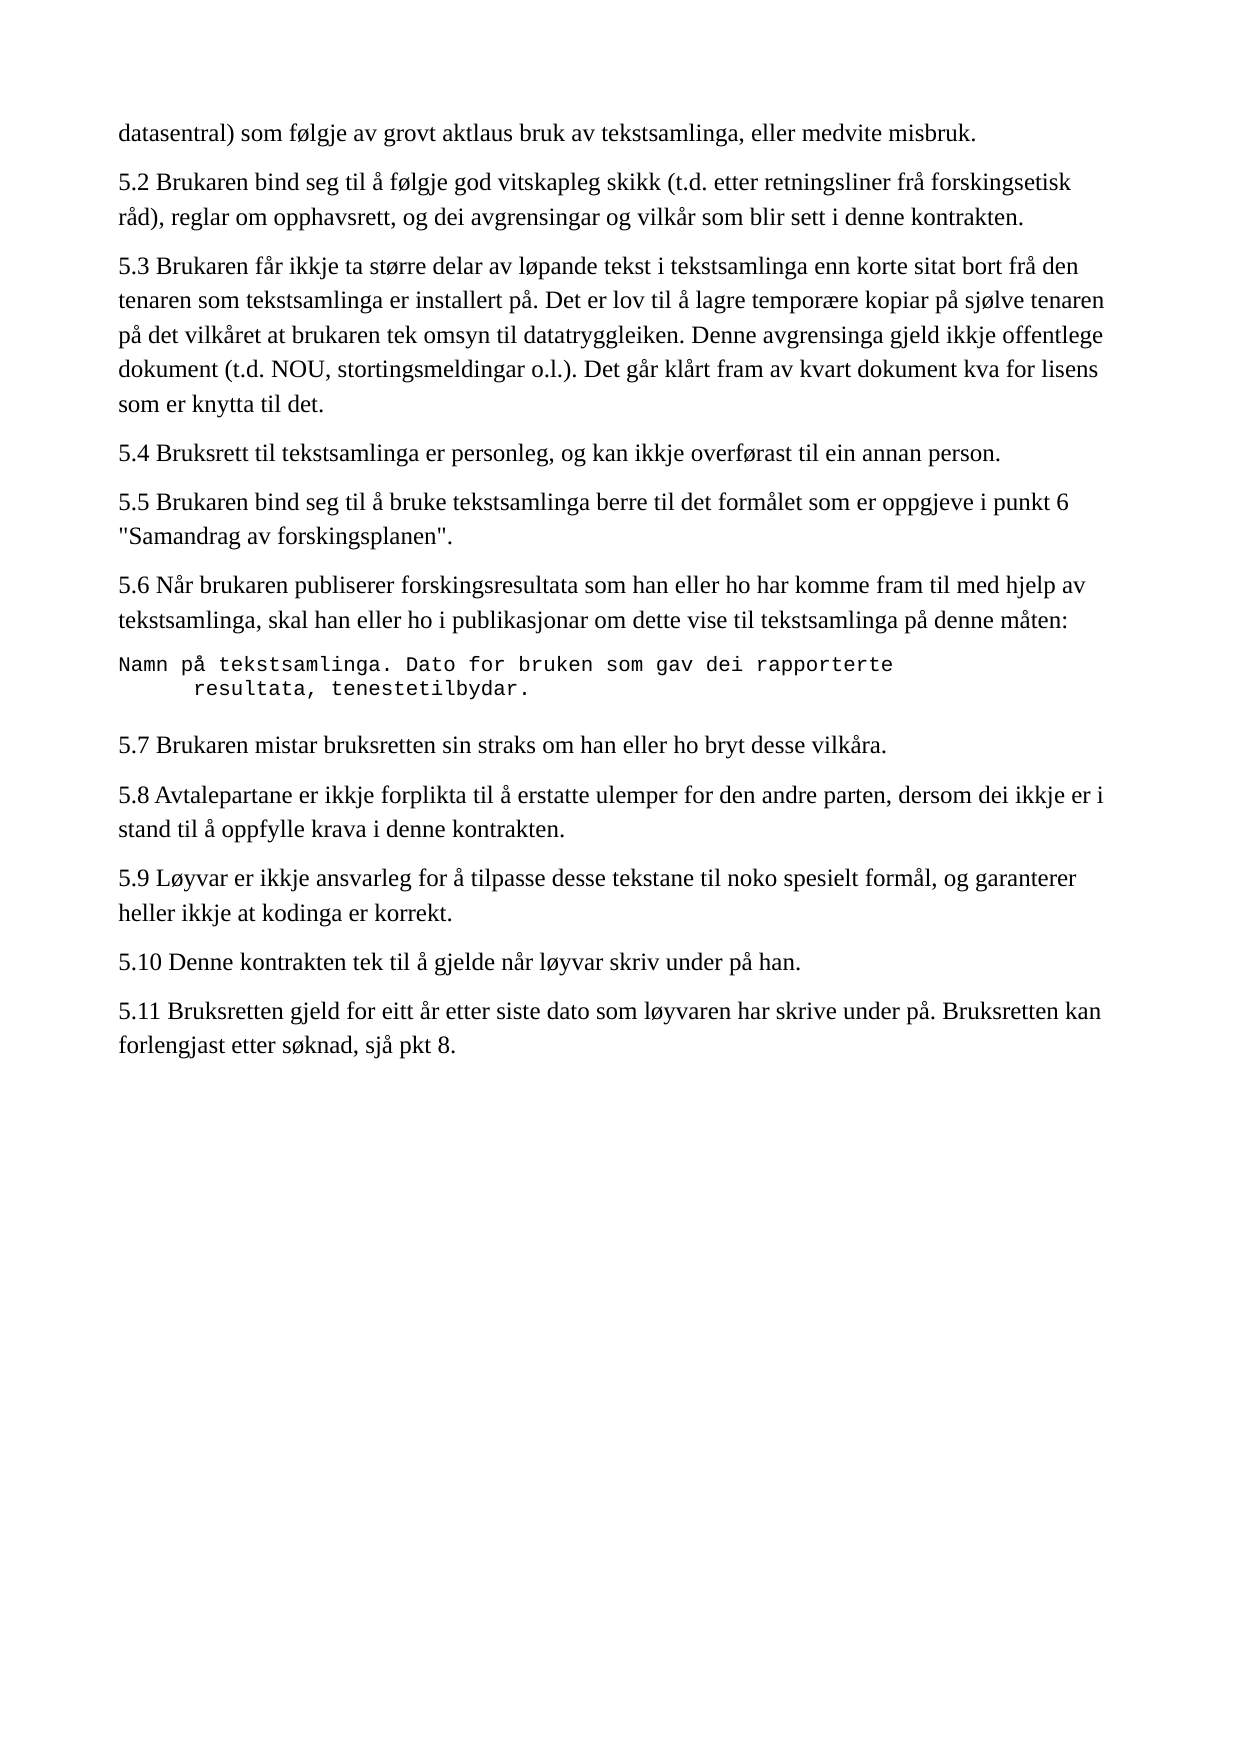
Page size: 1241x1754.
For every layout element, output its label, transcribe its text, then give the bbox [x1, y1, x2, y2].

text resultata, tenestetilbydar. [118, 677, 1122, 701]
text 5.7 Brukaren mistar bruksretten sin straks om han eller ho bryt desse vilkåra. [118, 731, 1122, 759]
text 5.2 Brukaren bind seg til å følgje god vitskapleg skikk (t.d. etter retningsliner frå forskingsetisk råd), reglar om opphavsrett, og dei avgrensingar og vilkår som blir sett i denne kontrakten. [118, 167, 1122, 230]
text 5.10 Denne kontrakten tek til å gjelde når løyvar skriv under på han. [118, 947, 1122, 976]
text 5.4 Bruksrett til tekstsamlinga er personleg, og kan ikkje overførast til ein annan person. [118, 438, 1122, 466]
text 5.8 Avtalepartane er ikkje forplikta til å erstatte ulemper for den andre parten, dersom dei ikkje er i stand til å oppfylle krava i denne kontrakten. [118, 780, 1122, 843]
text 5.9 Løyvar er ikkje ansvarleg for å tilpasse desse tekstane til noko spesielt formål, og garanterer heller ikkje at kodinga er korrekt. [118, 863, 1122, 926]
text 5.3 Brukaren får ikkje ta større delar av løpande tekst i tekstsamlinga enn korte sitat bort frå den tenaren som tekstsamlinga er installert på. Det er lov til å lagre temporære kopiar på sjølve tenaren på det vilkåret at brukaren tek omsyn til datatryggleiken. Denne avgrensinga gjeld ikkje offentlege dokument (t.d. NOU, stortingsmeldingar o.l.). Det går klårt fram av kvart dokument kva for lisens som er knytta til det. [118, 251, 1122, 417]
text 5.5 Brukaren bind seg til å bruke tekstsamlinga berre til det formålet som er oppgjeve i punkt 6 "Samandrag av forskingsplanen". [118, 487, 1122, 550]
text datasentral) som følgje av grovt aktlaus bruk av tekstsamlinga, eller medvite misbruk. [118, 118, 1122, 147]
text 5.11 Bruksretten gjeld for eitt år etter siste dato som løyvaren har skrive under på. Bruksretten kan forlengjast etter søknad, sjå pkt 8. [118, 996, 1122, 1059]
text 5.6 Når brukaren publiserer forskingsresultata som han eller ho har komme fram til med hjelp av tekstsamlinga, skal han eller ho i publikasjonar om dette vise til tekstsamlinga på denne måten: [118, 570, 1122, 633]
text Namn på tekstsamlinga. Dato for bruken som gav dei rapporterte [118, 654, 1122, 677]
